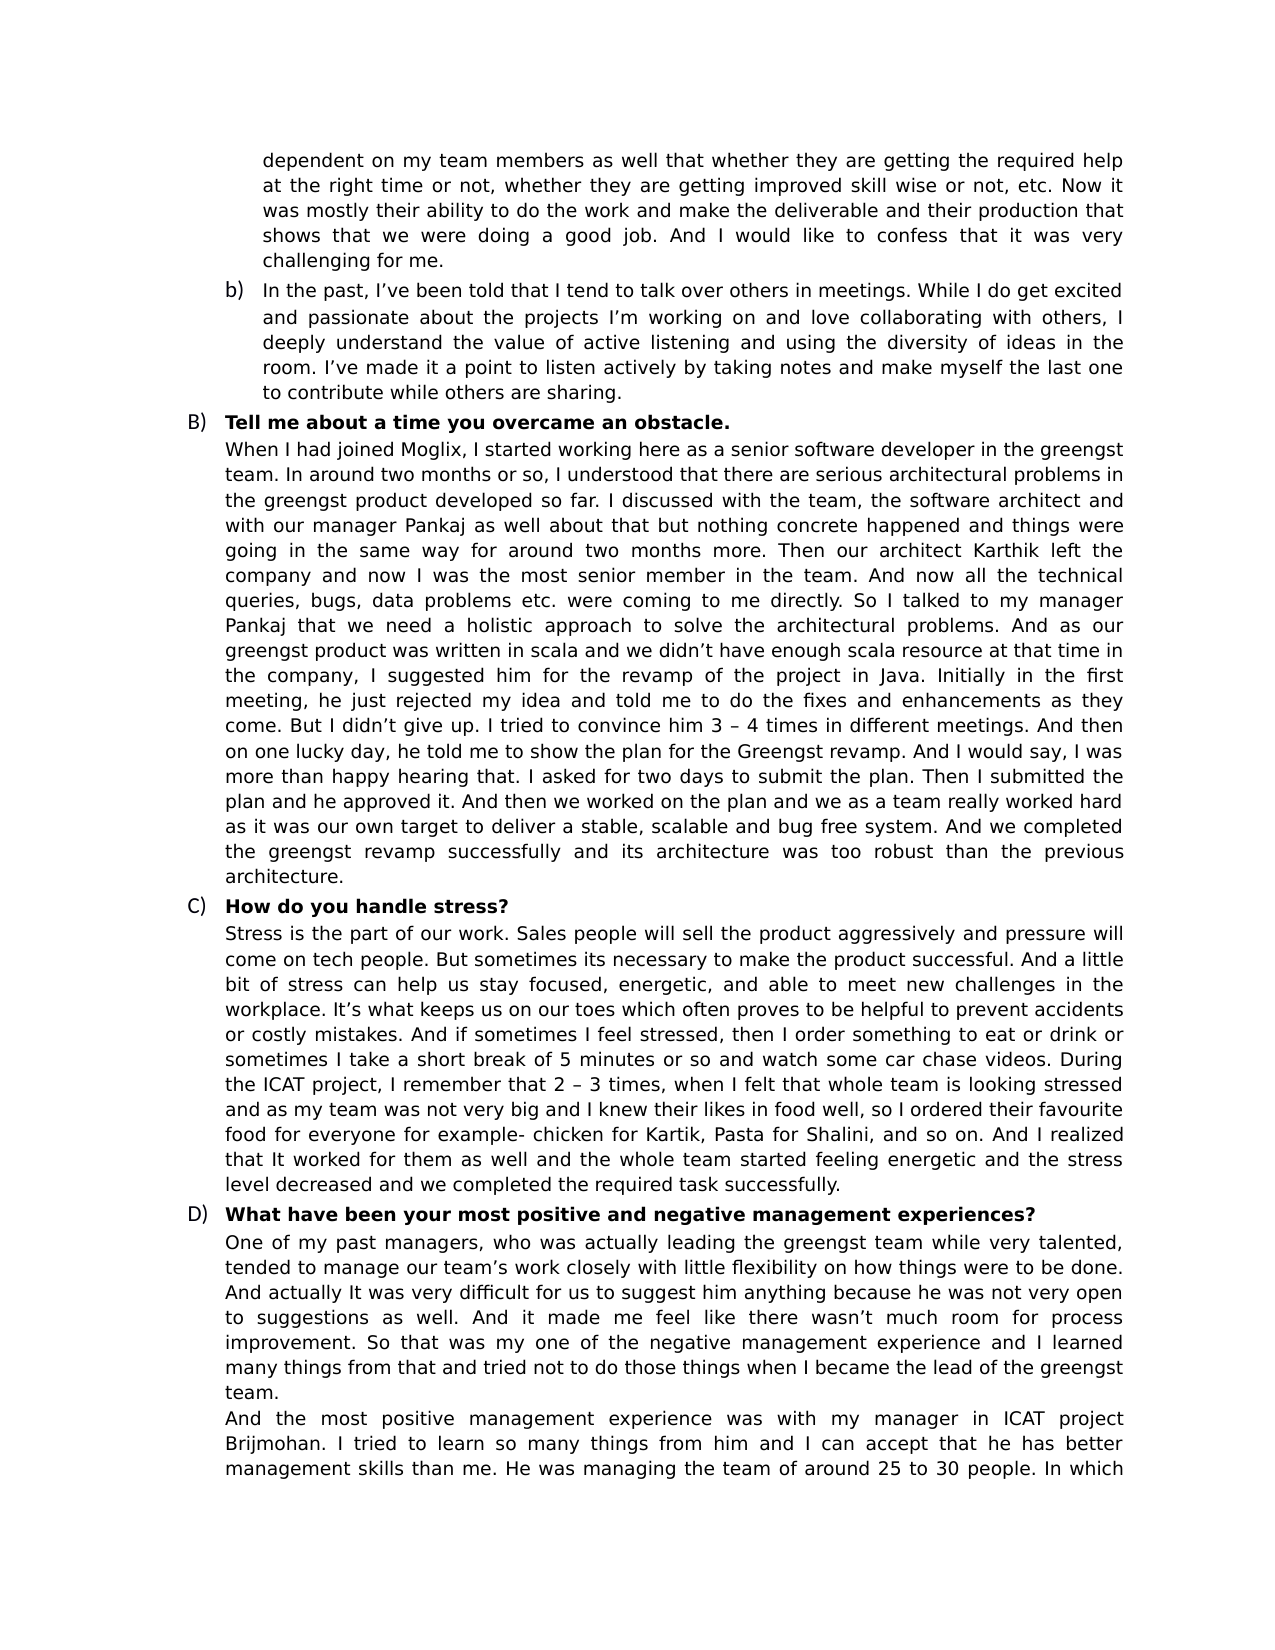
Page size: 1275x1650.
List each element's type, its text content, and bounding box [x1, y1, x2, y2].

list And the most positive management experience was with my manager in ICAT project Brijmohan. I tried to learn so many things from him and I can accept that he has better management skills than me. He was managing the team of around 25 to 30 people. In which [187, 1407, 1125, 1479]
list In the past, I’ve been told that I tend to talk over others in meetings. While I do get excited and passionate about the projects I’m working on and love collaborating with others, I deeply understand the value of active listening and using the diversity of ideas in the room. I’ve made it a point to listen actively by taking notes and make myself the last one to contribute while others are sharing. [225, 276, 1125, 404]
list How do you handle stress? [187, 891, 1125, 919]
list One of my past managers, who was actually leading the greengst team while very talented, tended to manage our team’s work closely with little flexibility on how things were to be done. And actually It was very difficult for us to suggest him anything because he was not very open to suggestions as well. And it made me feel like there wasn’t much room for process improvement. So that was my one of the negative management experience and I learned many things from that and tried not to do those things when I became the lead of the greengst team. [187, 1232, 1125, 1404]
list When I had joined Moglix, I started working here as a senior software developer in the greengst team. In around two months or so, I understood that there are serious architectural problems in the greengst product developed so far. I discussed with the team, the software architect and with our manager Pankaj as well about that but nothing concrete happened and things were going in the same way for around two months more. Then our architect Karthik left the company and now I was the most senior member in the team. And now all the technical queries, bugs, data problems etc. were coming to me directly. So I talked to my manager Pankaj that we need a holistic approach to solve the architectural problems. And as our greengst product was written in scala and we didn’t have enough scala resource at that time in the company, I suggested him for the revamp of the project in Java. Initially in the first meeting, he just rejected my idea and told me to do the fixes and enhancements as they come. But I didn’t give up. I tried to convince him 3 – 4 times in different meetings. And then on one lucky day, he told me to show the plan for the Greengst revamp. And I would say, I was more than happy hearing that. I asked for two days to submit the plan. Then I submitted the plan and he approved it. And then we worked on the plan and we as a team really worked hard as it was our own target to deliver a stable, scalable and bug free system. And we completed the greengst revamp successfully and its architecture was too robust than the previous architecture. [187, 439, 1125, 888]
list dependent on my team members as well that whether they are getting the required help at the right time or not, whether they are getting improved skill wise or not, etc. Now it was mostly their ability to do the work and make the deliverable and their production that shows that we were doing a good job. And I would like to confess that it was very challenging for me. [225, 150, 1125, 272]
list Stress is the part of our work. Sales people will sell the product aggressively and pressure will come on tech people. But sometimes its necessary to make the product successful. And a little bit of stress can help us stay focused, energetic, and able to meet new challenges in the workplace. It’s what keeps us on our toes which often proves to be helpful to prevent accidents or costly mistakes. And if sometimes I feel stressed, then I order something to eat or drink or sometimes I take a short break of 5 minutes or so and watch some car chase videos. During the ICAT project, I remember that 2 – 3 times, when I felt that whole team is looking stressed and as my team was not very big and I knew their likes in food well, so I ordered their favourite food for everyone for example- chicken for Kartik, Pasta for Shalini, and so on. And I realized that It worked for them as well and the whole team started feeling energetic and the stress level decreased and we completed the required task successfully. [187, 923, 1125, 1196]
list Tell me about a time you overcame an obstacle. [187, 407, 1125, 435]
list What have been your most positive and negative management experiences? [187, 1199, 1125, 1228]
